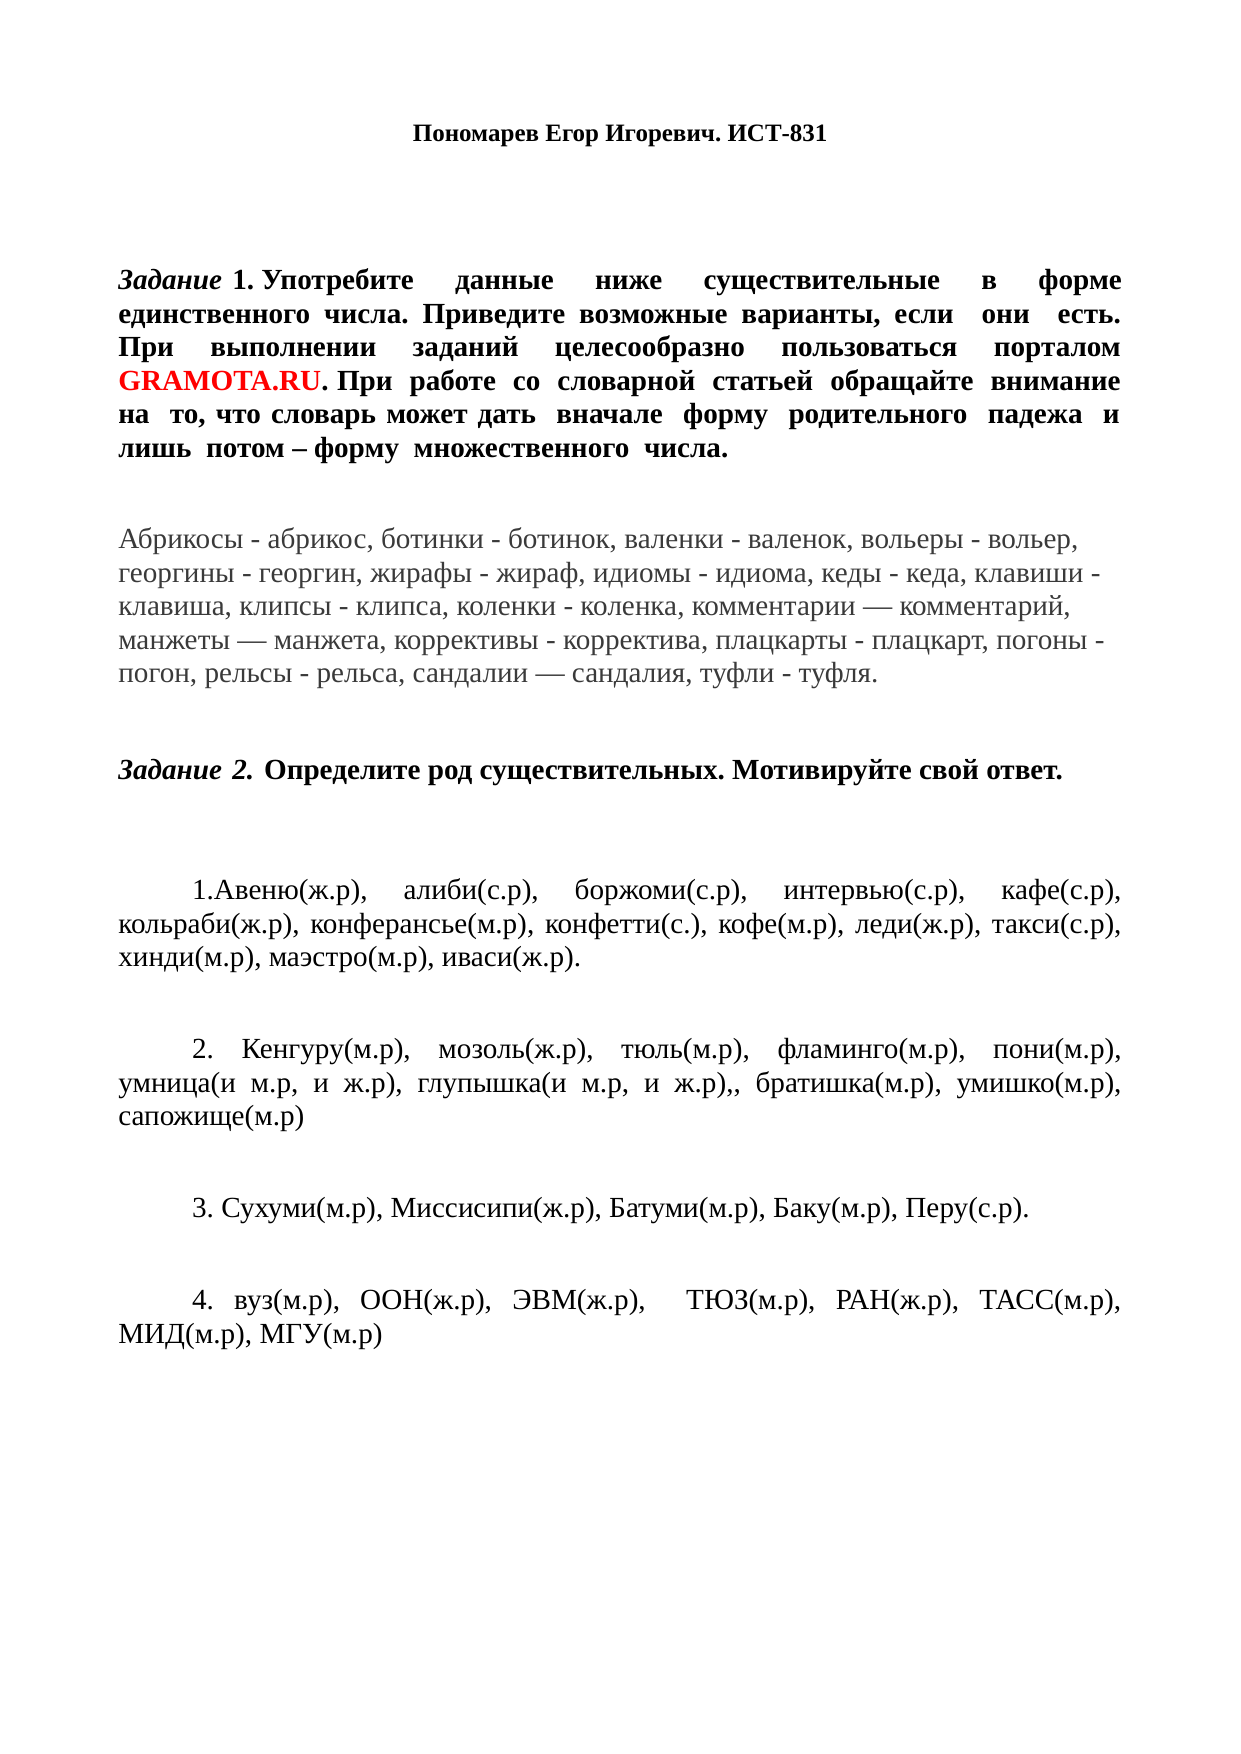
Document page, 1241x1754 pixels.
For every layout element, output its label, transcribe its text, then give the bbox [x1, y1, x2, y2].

text 4. вуз(м.р), ООН(ж.р), ЭВМ(ж.р), ТЮЗ(м.р), РАН(ж.р), ТАСС(м.р), МИД(м.р), МГУ(м.р) [118, 1282, 1122, 1349]
text Задание 2. Определите род существительных. Мотивируйте свой ответ. [118, 752, 1122, 785]
text Задание 1. Употребите данные ниже существительные в форме единственного числа. Приведите возможные варианты, если они есть. При выполнении заданий целесообразно пользоваться порталом GRAMOTA.RU. При работе со словарной статьей обращайте внимание на то, что словарь может дать вначале форму родительного падежа и лишь потом – форму множественного числа. [118, 262, 1122, 463]
text Пономарев Егор Игоревич. ИСТ-831 [118, 118, 1122, 147]
text 2. Кенгуру(м.р), мозоль(ж.р), тюль(м.р), фламинго(м.р), пони(м.р), умница(и м.р, и ж.р), глупышка(и м.р, и ж.р),, братишка(м.р), умишко(м.р), сапожище(м.р) [118, 1031, 1122, 1132]
text Абрикосы - абрикос, ботинки - ботинок, валенки - валенок, вольеры - вольер, георгины - георгин, жирафы - жираф, идиомы - идиома, кеды - кеда, клавиши - клавиша, клипсы - клипса, коленки - коленка, комментарии — комментарий, манжеты — манжета, коррективы - корректива, плацкарты - плацкарт, погоны - погон, рельсы - рельса, сандалии — сандалия, туфли - туфля. [118, 521, 1122, 689]
text 3. Сухуми(м.р), Миссисипи(ж.р), Батуми(м.р), Баку(м.р), Перу(с.р). [118, 1190, 1122, 1224]
text 1.Авеню(ж.р), алиби(с.р), боржоми(с.р), интервью(с.р), кафе(с.р), кольраби(ж.р), конферансье(м.р), конфетти(с.), кофе(м.р), леди(ж.р), такси(с.р), хинди(м.р), маэстро(м.р), иваси(ж.р). [118, 872, 1122, 973]
